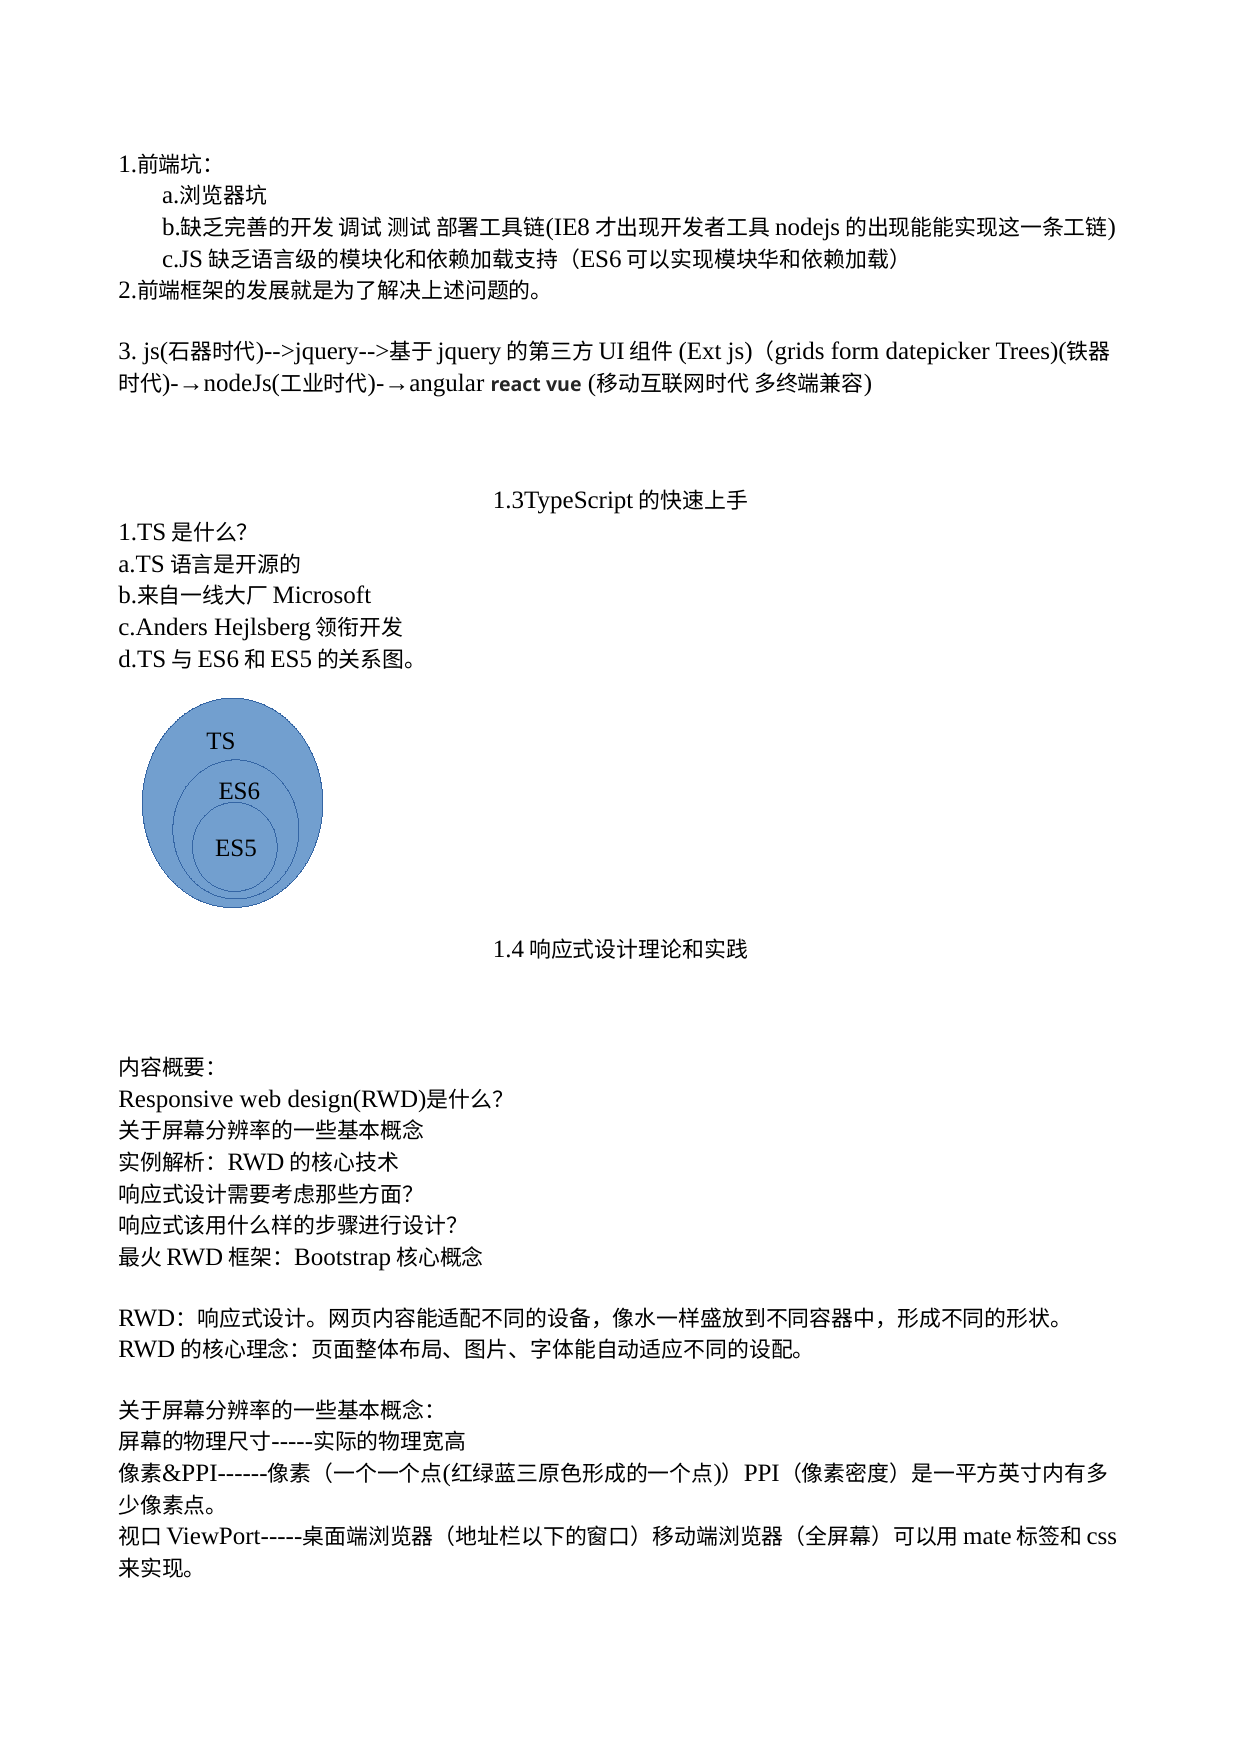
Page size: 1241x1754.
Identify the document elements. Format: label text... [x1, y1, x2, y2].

text 屏幕的物理尺寸-----实际的物理宽高 [118, 1424, 1122, 1456]
text 响应式该用什么样的步骤进行设计？ [118, 1208, 1122, 1240]
text RWD：响应式设计。网页内容能适配不同的设备，像水一样盛放到不同容器中，形成不同的形状。 [118, 1301, 1122, 1332]
text c.Anders Hejlsberg领衔开发 [118, 610, 1122, 642]
text d.TS与ES6和ES5的关系图。 [118, 642, 1122, 673]
text 实例解析：RWD的核心技术 [118, 1145, 1122, 1177]
text 内容概要： [118, 1050, 1122, 1082]
text 最火RWD框架：Bootstrap核心概念 [118, 1240, 1122, 1272]
text 像素&PPI------像素（一个一个点(红绿蓝三原色形成的一个点)）PPI（像素密度）是一平方英寸内有多少像素点。 [118, 1456, 1122, 1519]
text 1.TS是什么？ [118, 515, 1122, 547]
text 2.前端框架的发展就是为了解决上述问题的。 [118, 273, 1122, 305]
text 关于屏幕分辨率的一些基本概念 [118, 1113, 1122, 1145]
text 视口ViewPort-----桌面端浏览器（地址栏以下的窗口）移动端浏览器（全屏幕）可以用mate标签和css来实现。 [118, 1519, 1122, 1583]
text 1.3TypeScript的快速上手 [118, 483, 1122, 515]
text RWD的核心理念：页面整体布局、图片、字体能自动适应不同的设配。 [118, 1332, 1122, 1364]
text b.缺乏完善的开发 调试 测试 部署工具链(IE8才出现开发者工具 nodejs的出现能能实现这一条工链) [118, 210, 1122, 242]
text c.JS缺乏语言级的模块化和依赖加载支持（ES6可以实现模块华和依赖加载） [118, 242, 1122, 273]
text b.来自一线大厂Microsoft [118, 578, 1122, 610]
text 1.4响应式设计理论和实践 [118, 932, 1122, 964]
text a.TS语言是开源的 [118, 547, 1122, 578]
text 1.前端坑： [118, 147, 1122, 178]
text a.浏览器坑 [118, 178, 1122, 210]
text 关于屏幕分辨率的一些基本概念： [118, 1393, 1122, 1424]
text Responsive web design(RWD)是什么？ [118, 1082, 1122, 1113]
text 响应式设计需要考虑那些方面？ [118, 1177, 1122, 1208]
text 3. js(石器时代)-->jquery-->基于jquery的第三方UI组件 (Ext js)（grids form datepicker Trees)(铁器时代)-→nodeJs(工业时代)-→angular react vue (移动互联网时代 多终端兼容) [118, 334, 1122, 397]
